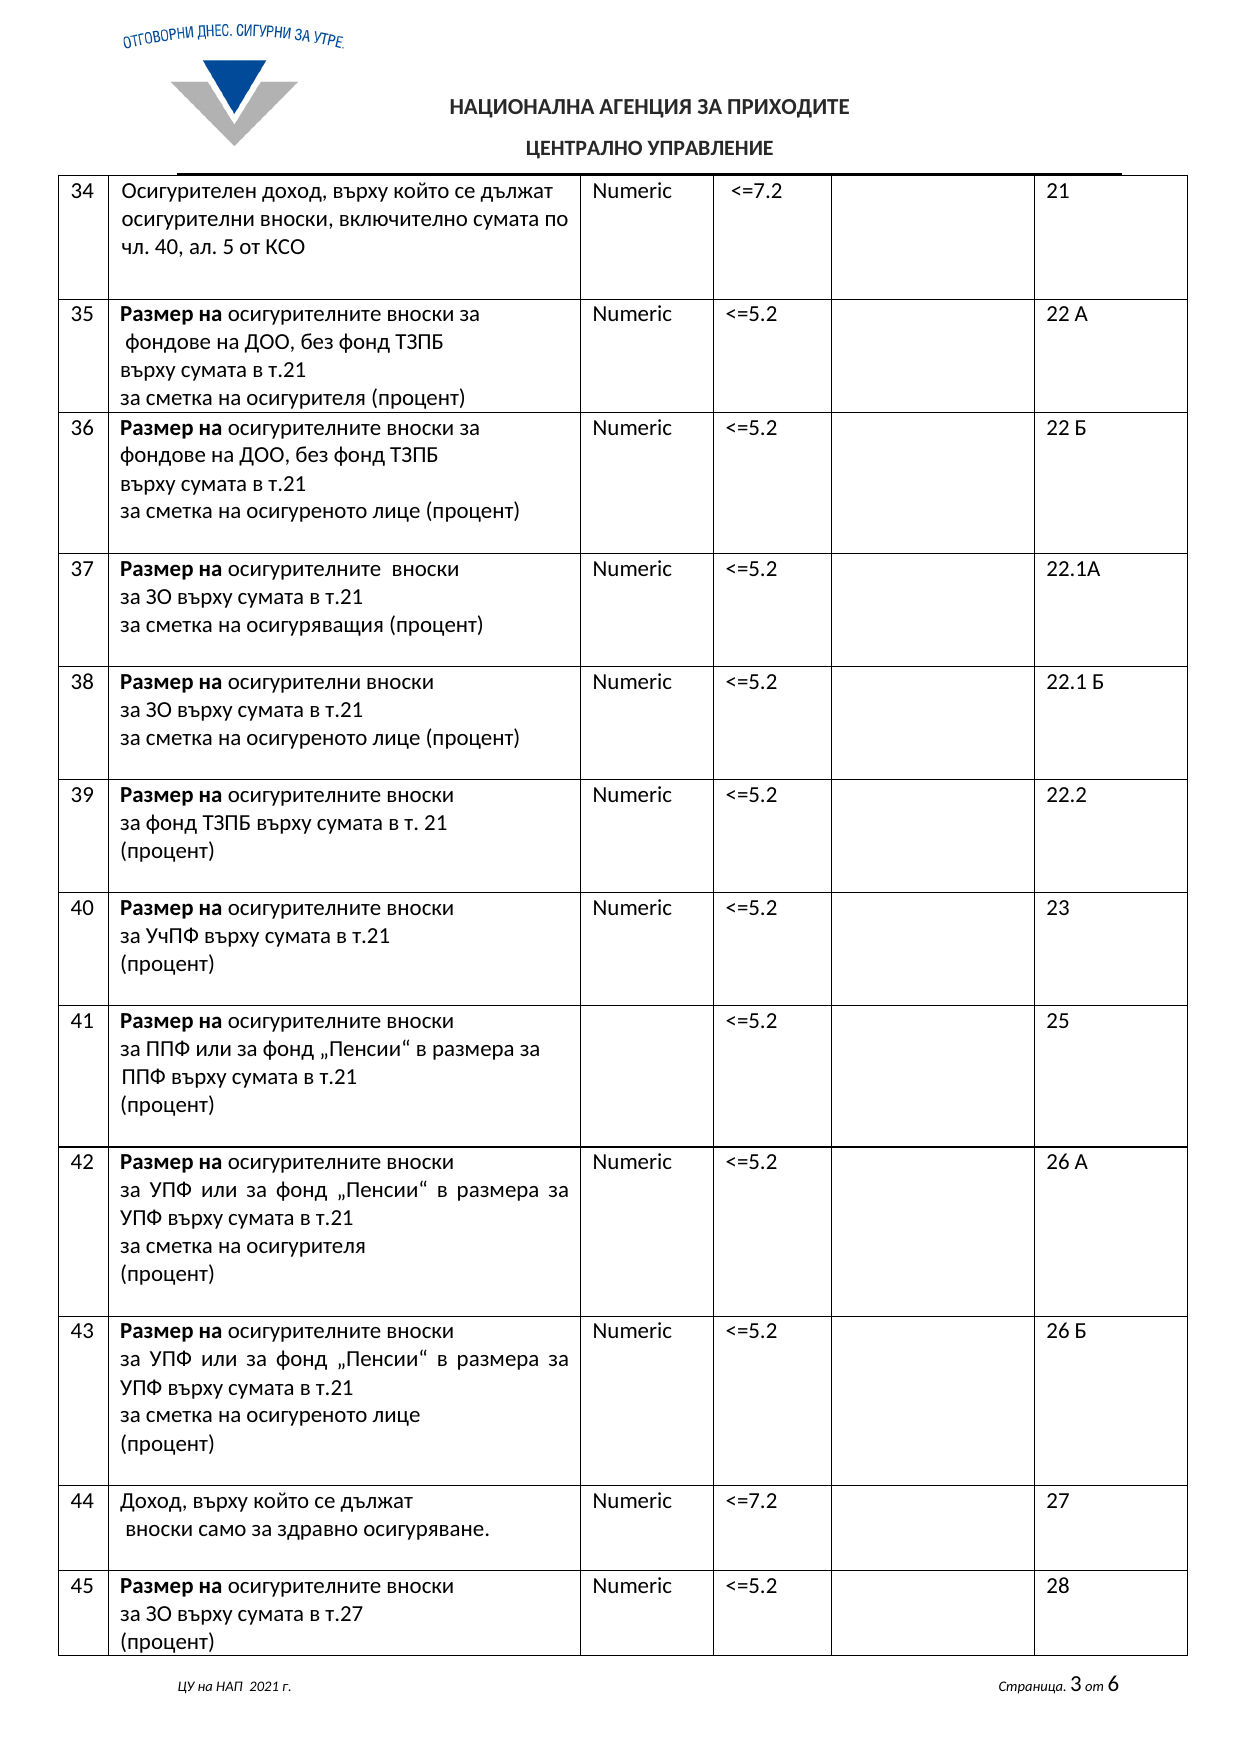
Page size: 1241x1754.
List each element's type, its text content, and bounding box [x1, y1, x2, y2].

table_cell Размер на осигурителните вноски за фондове на ДОО, без фонд ТЗПБ върху сумата в т.21 за сметка на осигуреното лице (процент) [109, 413, 580, 553]
table_cell [832, 300, 1034, 412]
table_cell 25 [1035, 1006, 1187, 1146]
table_cell 44 [59, 1486, 108, 1570]
table_cell 36 [59, 413, 108, 553]
table_cell 37 [59, 554, 108, 666]
table_cell 26 А [1035, 1148, 1187, 1316]
table_cell Numeric [581, 300, 713, 412]
table_cell Размер на осигурителните вноски за УПФ или за фонд „Пенсии“ в размера за УПФ върху сумата в т.21 за сметка на осигурителя (процент) [109, 1148, 580, 1316]
table_cell [832, 176, 1034, 298]
table_cell Numeric [581, 1486, 713, 1570]
table_cell 39 [59, 780, 108, 892]
table_cell 27 [1035, 1486, 1187, 1570]
table_cell [581, 1006, 713, 1146]
table_cell <=5.2 [714, 1571, 831, 1655]
table_cell <=5.2 [714, 1317, 831, 1485]
table_cell <=5.2 [714, 1148, 831, 1316]
table_cell [832, 667, 1034, 779]
table_cell <=5.2 [714, 780, 831, 892]
table_cell Numeric [581, 413, 713, 553]
table_cell Осигурителен доход, върху който се дължат осигурителни вноски, включително сумата по чл. 40, ал. 5 от КСО [109, 176, 580, 298]
table_cell Numeric [581, 893, 713, 1005]
table_cell Numeric [581, 1571, 713, 1655]
table_cell 35 [59, 300, 108, 412]
table_cell [832, 1006, 1034, 1146]
table_cell 38 [59, 667, 108, 779]
table_cell Размер на осигурителните вноски за УчПФ върху сумата в т.21 (процент) [109, 893, 580, 1005]
table_cell 28 [1035, 1571, 1187, 1655]
table_cell Numeric [581, 554, 713, 666]
table_cell 45 [59, 1571, 108, 1655]
table_cell 22 А [1035, 300, 1187, 412]
table_cell Размер на осигурителните вноски за ЗО върху сумата в т.21 за сметка на осигуряващия (процент) [109, 554, 580, 666]
table_cell Размер на осигурителните вноски за ППФ или за фонд „Пенсии“ в размера за ППФ върху сумата в т.21 (процент) [109, 1006, 580, 1146]
table_cell 42 [59, 1148, 108, 1316]
table_cell Numeric [581, 780, 713, 892]
table_cell 34 [59, 176, 108, 298]
table_cell [832, 1317, 1034, 1485]
table_cell <=7.2 [714, 176, 831, 298]
table_cell <=5.2 [714, 300, 831, 412]
table_cell <=5.2 [714, 667, 831, 779]
table_cell 41 [59, 1006, 108, 1146]
table_cell <=5.2 [714, 1006, 831, 1146]
table_cell Размер на осигурителни вноски за ЗО върху сумата в т.21 за сметка на осигуреното лице (процент) [109, 667, 580, 779]
table_cell <=7.2 [714, 1486, 831, 1570]
table_cell [832, 893, 1034, 1005]
table_cell 43 [59, 1317, 108, 1485]
table_cell Numeric [581, 1148, 713, 1316]
table_cell Numeric [581, 1317, 713, 1485]
table_cell Размер на осигурителните вноски за УПФ или за фонд „Пенсии“ в размера за УПФ върху сумата в т.21 за сметка на осигуреното лице (процент) [109, 1317, 580, 1485]
table_cell 22.1 Б [1035, 667, 1187, 779]
table_cell Размер на осигурителните вноски за фонд ТЗПБ върху сумата в т. 21 (процент) [109, 780, 580, 892]
table_cell [832, 1486, 1034, 1570]
table_cell Размер на осигурителните вноски за ЗО върху сумата в т.27 (процент) [109, 1571, 580, 1655]
table_cell 23 [1035, 893, 1187, 1005]
table_cell [832, 780, 1034, 892]
table_cell [832, 1571, 1034, 1655]
table_cell 40 [59, 893, 108, 1005]
table_cell Размер на осигурителните вноски за фондове на ДОО, без фонд ТЗПБ върху сумата в т.21 за сметка на осигурителя (процент) [109, 300, 580, 412]
table_cell <=5.2 [714, 413, 831, 553]
table_cell [832, 554, 1034, 666]
table_cell 21 [1035, 176, 1187, 298]
table_cell Numeric [581, 667, 713, 779]
table_cell <=5.2 [714, 893, 831, 1005]
table_cell [832, 1148, 1034, 1316]
table_cell 22.1А [1035, 554, 1187, 666]
table_cell Доход, върху който се дължат вноски само за здравно осигуряване. [109, 1486, 580, 1570]
table_cell Numeric [581, 176, 713, 298]
table_cell <=5.2 [714, 554, 831, 666]
table_cell 22.2 [1035, 780, 1187, 892]
table_cell [832, 413, 1034, 553]
table_cell 26 Б [1035, 1317, 1187, 1485]
picture [123, 24, 344, 146]
table_cell 22 Б [1035, 413, 1187, 553]
